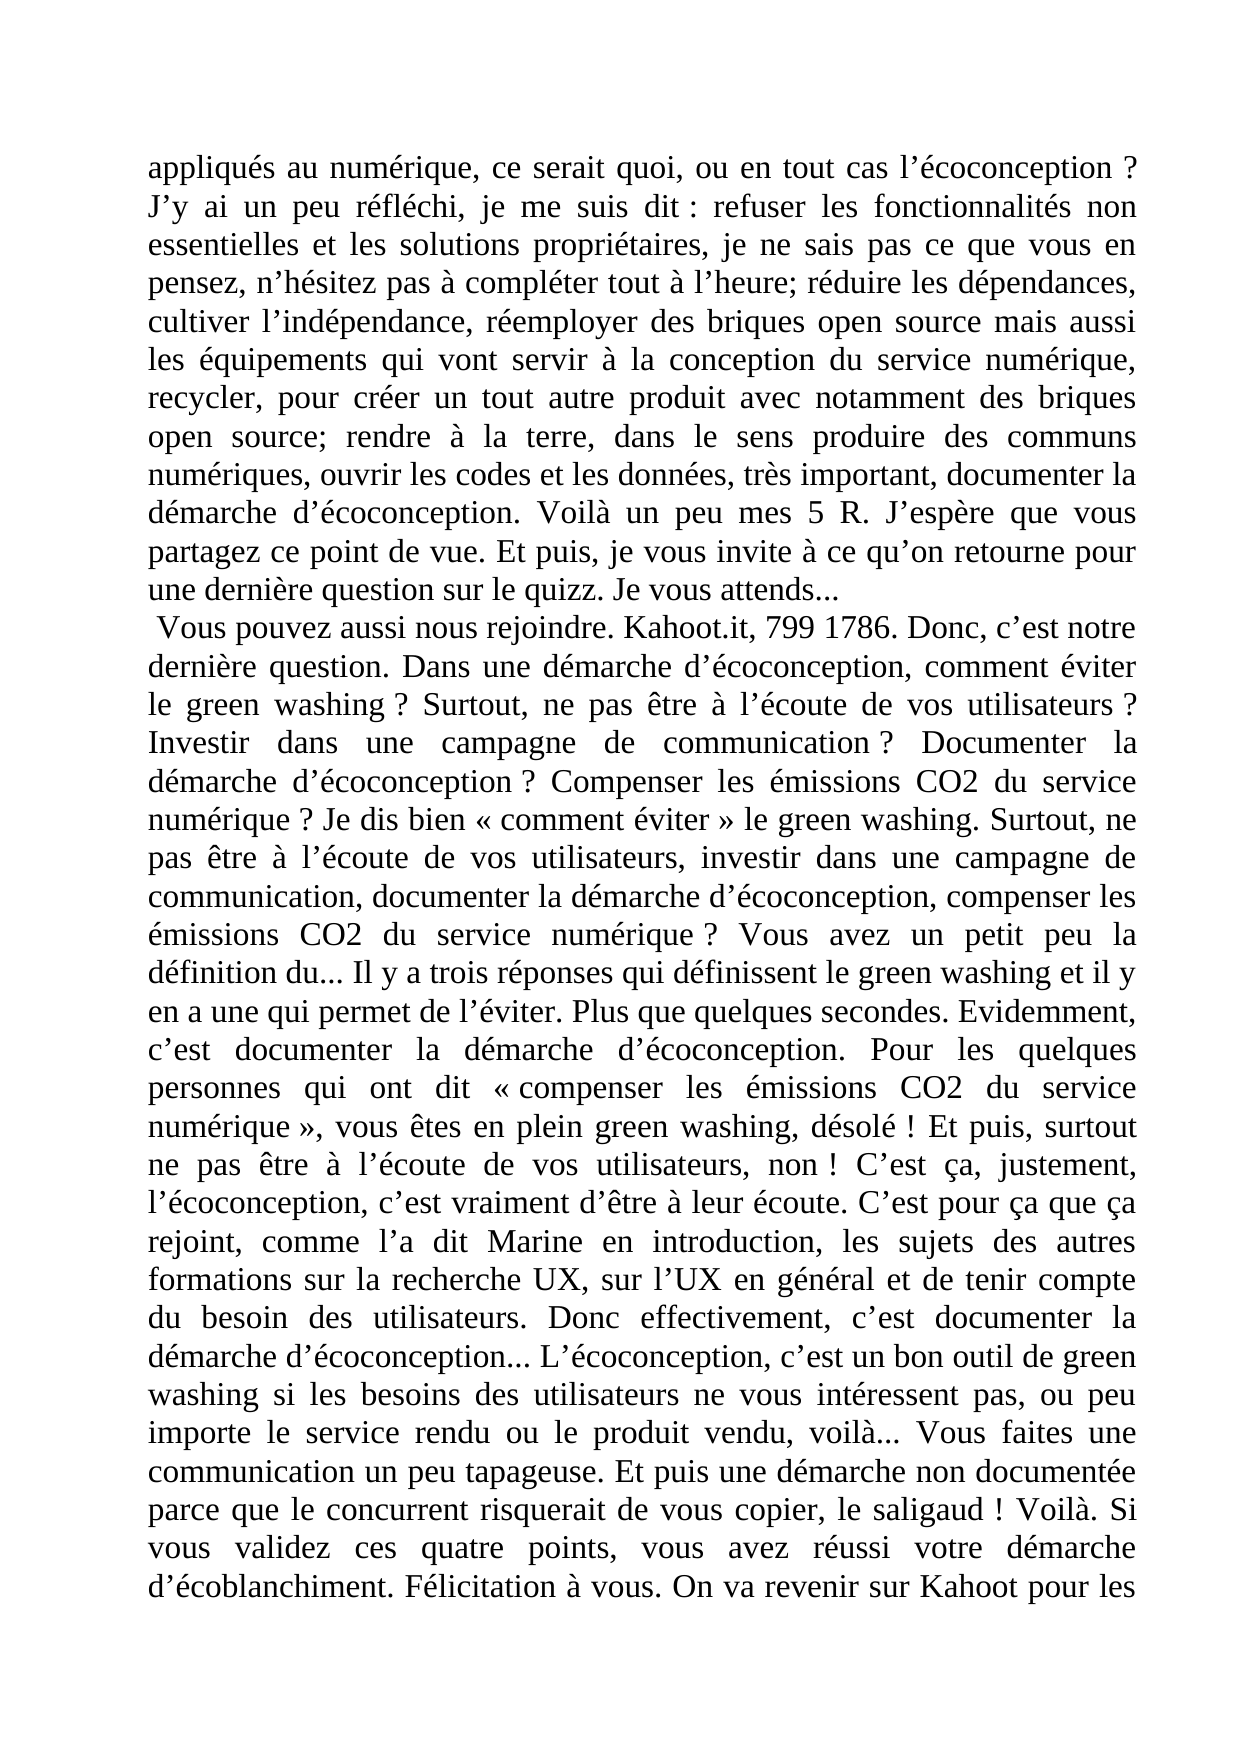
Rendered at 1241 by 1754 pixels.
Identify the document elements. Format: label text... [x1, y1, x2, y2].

text Vous pouvez aussi nous rejoindre. Kahoot.it, 799 1786. Donc, c’est notre dernière question. Dans une démarche d’écoconception, comment éviter le green washing ? Surtout, ne pas être à l’écoute de vos utilisateurs ? Investir dans une campagne de communication ? Documenter la démarche d’écoconception ? Compenser les émissions CO2 du service numérique ? Je dis bien « comment éviter » le green washing. Surtout, ne pas être à l’écoute de vos utilisateurs, investir dans une campagne de communication, documenter la démarche d’écoconception, compenser les émissions CO2 du service numérique ? Vous avez un petit peu la définition du... Il y a trois réponses qui définissent le green washing et il y en a une qui permet de l’éviter. Plus que quelques secondes. Evidemment, c’est documenter la démarche d’écoconception. Pour les quelques personnes qui ont dit « compenser les émissions CO2 du service numérique », vous êtes en plein green washing, désolé ! Et puis, surtout ne pas être à l’écoute de vos utilisateurs, non ! C’est ça, justement, l’écoconception, c’est vraiment d’être à leur écoute. C’est pour ça que ça rejoint, comme l’a dit Marine en introduction, les sujets des autres formations sur la recherche UX, sur l’UX en général et de tenir compte du besoin des utilisateurs. Donc effectivement, c’est documenter la démarche d’écoconception... L’écoconception, c’est un bon outil de green washing si les besoins des utilisateurs ne vous intéressent pas, ou peu importe le service rendu ou le produit vendu, voilà... Vous faites une communication un peu tapageuse. Et puis une démarche non documentée parce que le concurrent risquerait de vous copier, le saligaud ! Voilà. Si vous validez ces quatre points, vous avez réussi votre démarche d’écoblanchiment. Félicitation à vous. On va revenir sur Kahoot pour les [148, 608, 1137, 1604]
text appliqués au numérique, ce serait quoi, ou en tout cas l’écoconception ? J’y ai un peu réfléchi, je me suis dit : refuser les fonctionnalités non essentielles et les solutions propriétaires, je ne sais pas ce que vous en pensez, n’hésitez pas à compléter tout à l’heure; réduire les dépendances, cultiver l’indépendance, réemployer des briques open source mais aussi les équipements qui vont servir à la conception du service numérique, recycler, pour créer un tout autre produit avec notamment des briques open source; rendre à la terre, dans le sens produire des communs numériques, ouvrir les codes et les données, très important, documenter la démarche d’écoconception. Voilà un peu mes 5 R. J’espère que vous partagez ce point de vue. Et puis, je vous invite à ce qu’on retourne pour une dernière question sur le quizz. Je vous attends... [148, 148, 1137, 608]
